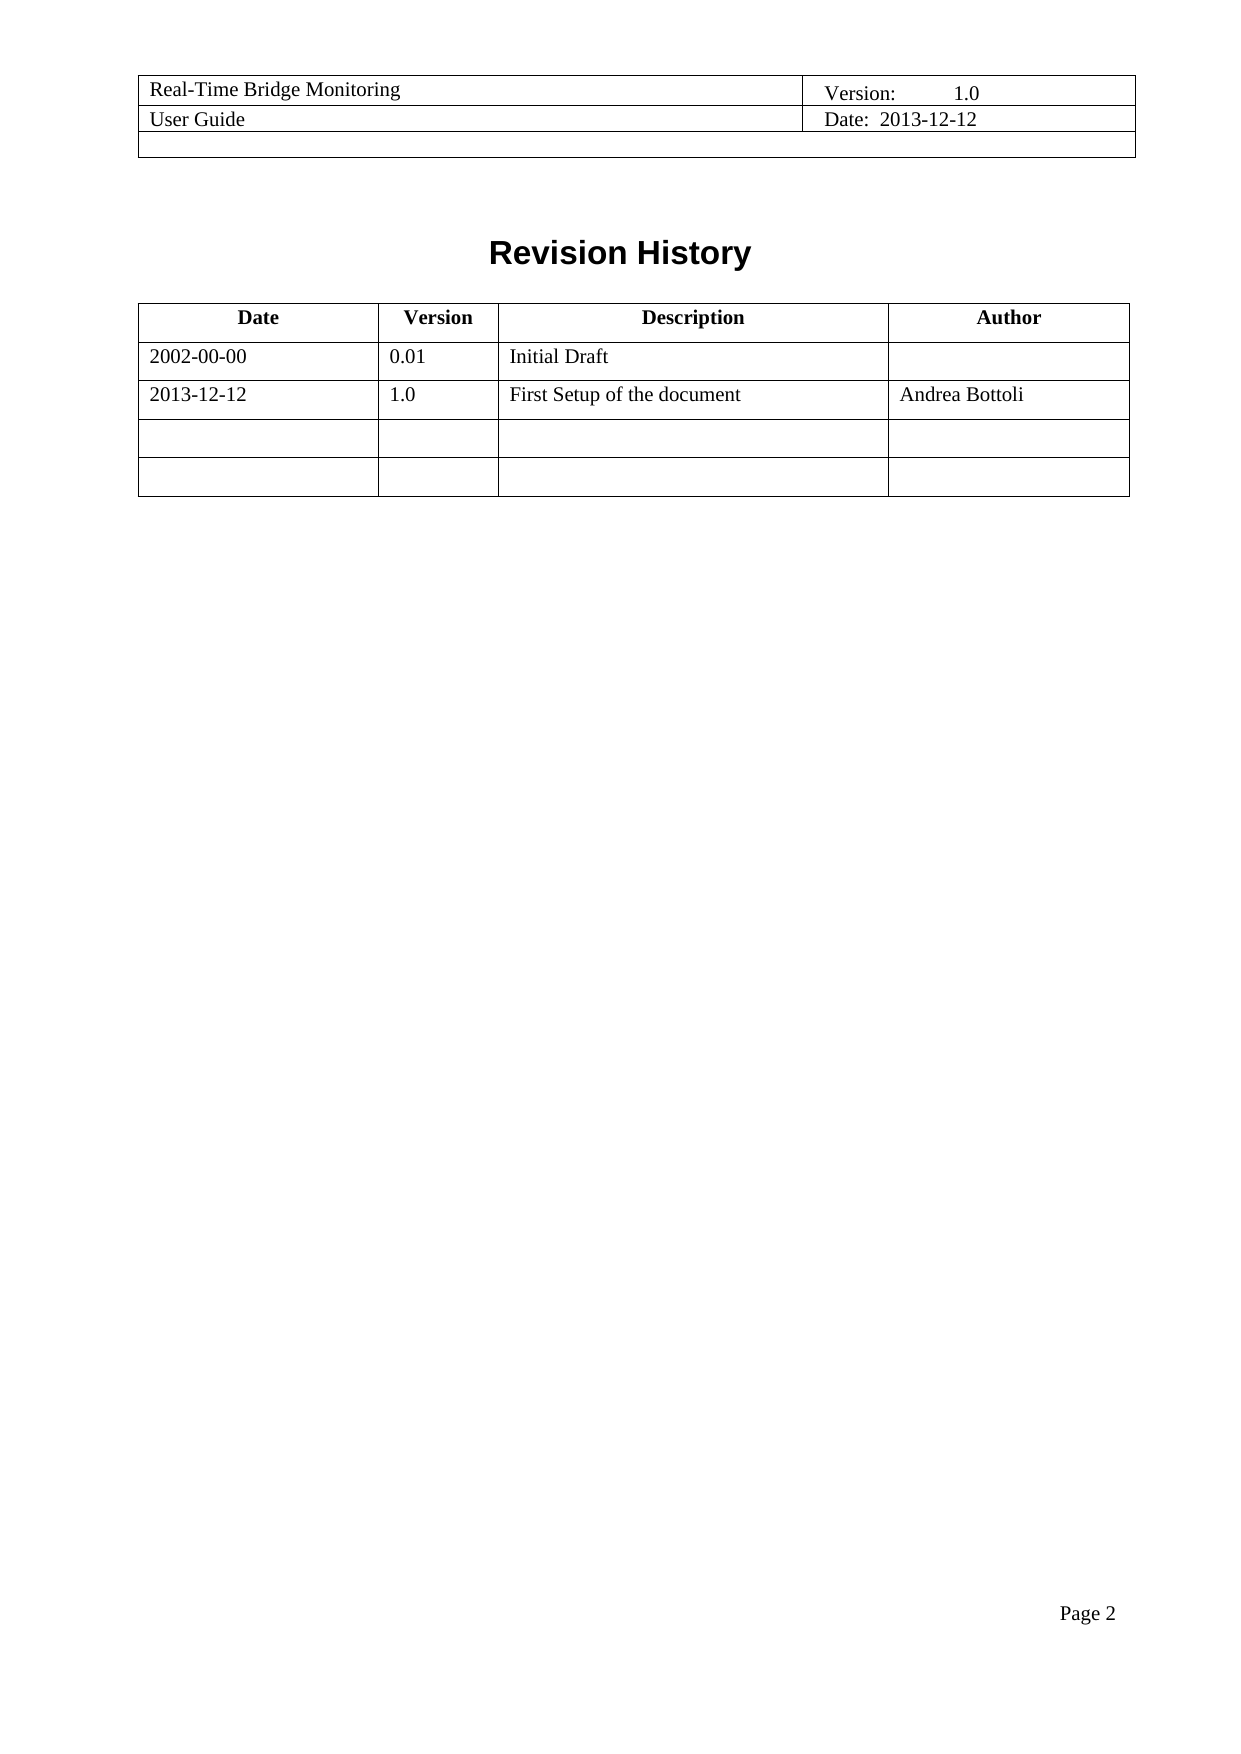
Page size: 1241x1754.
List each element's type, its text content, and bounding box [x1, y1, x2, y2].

title Revision History [150, 233, 1090, 272]
table_cell [889, 343, 1129, 380]
table_cell First Setup of the document [499, 381, 888, 419]
table_cell Andrea Bottoli [889, 381, 1129, 419]
table_cell [379, 420, 498, 457]
table_cell [379, 458, 498, 496]
table_cell 1.0 [379, 381, 498, 419]
table_cell 2013-12-12 [139, 381, 378, 419]
table_cell [139, 458, 378, 496]
table_header Date [139, 304, 378, 342]
table_cell [139, 420, 378, 457]
table_header Author [889, 304, 1129, 342]
table_cell 2002-00-00 [139, 343, 378, 380]
table_cell 0.01 [379, 343, 498, 380]
table_header Version [379, 304, 498, 342]
table_cell [889, 420, 1129, 457]
table_cell [499, 458, 888, 496]
table_cell [499, 420, 888, 457]
table_cell [889, 458, 1129, 496]
table_header Description [499, 304, 888, 342]
table_cell Initial Draft [499, 343, 888, 380]
